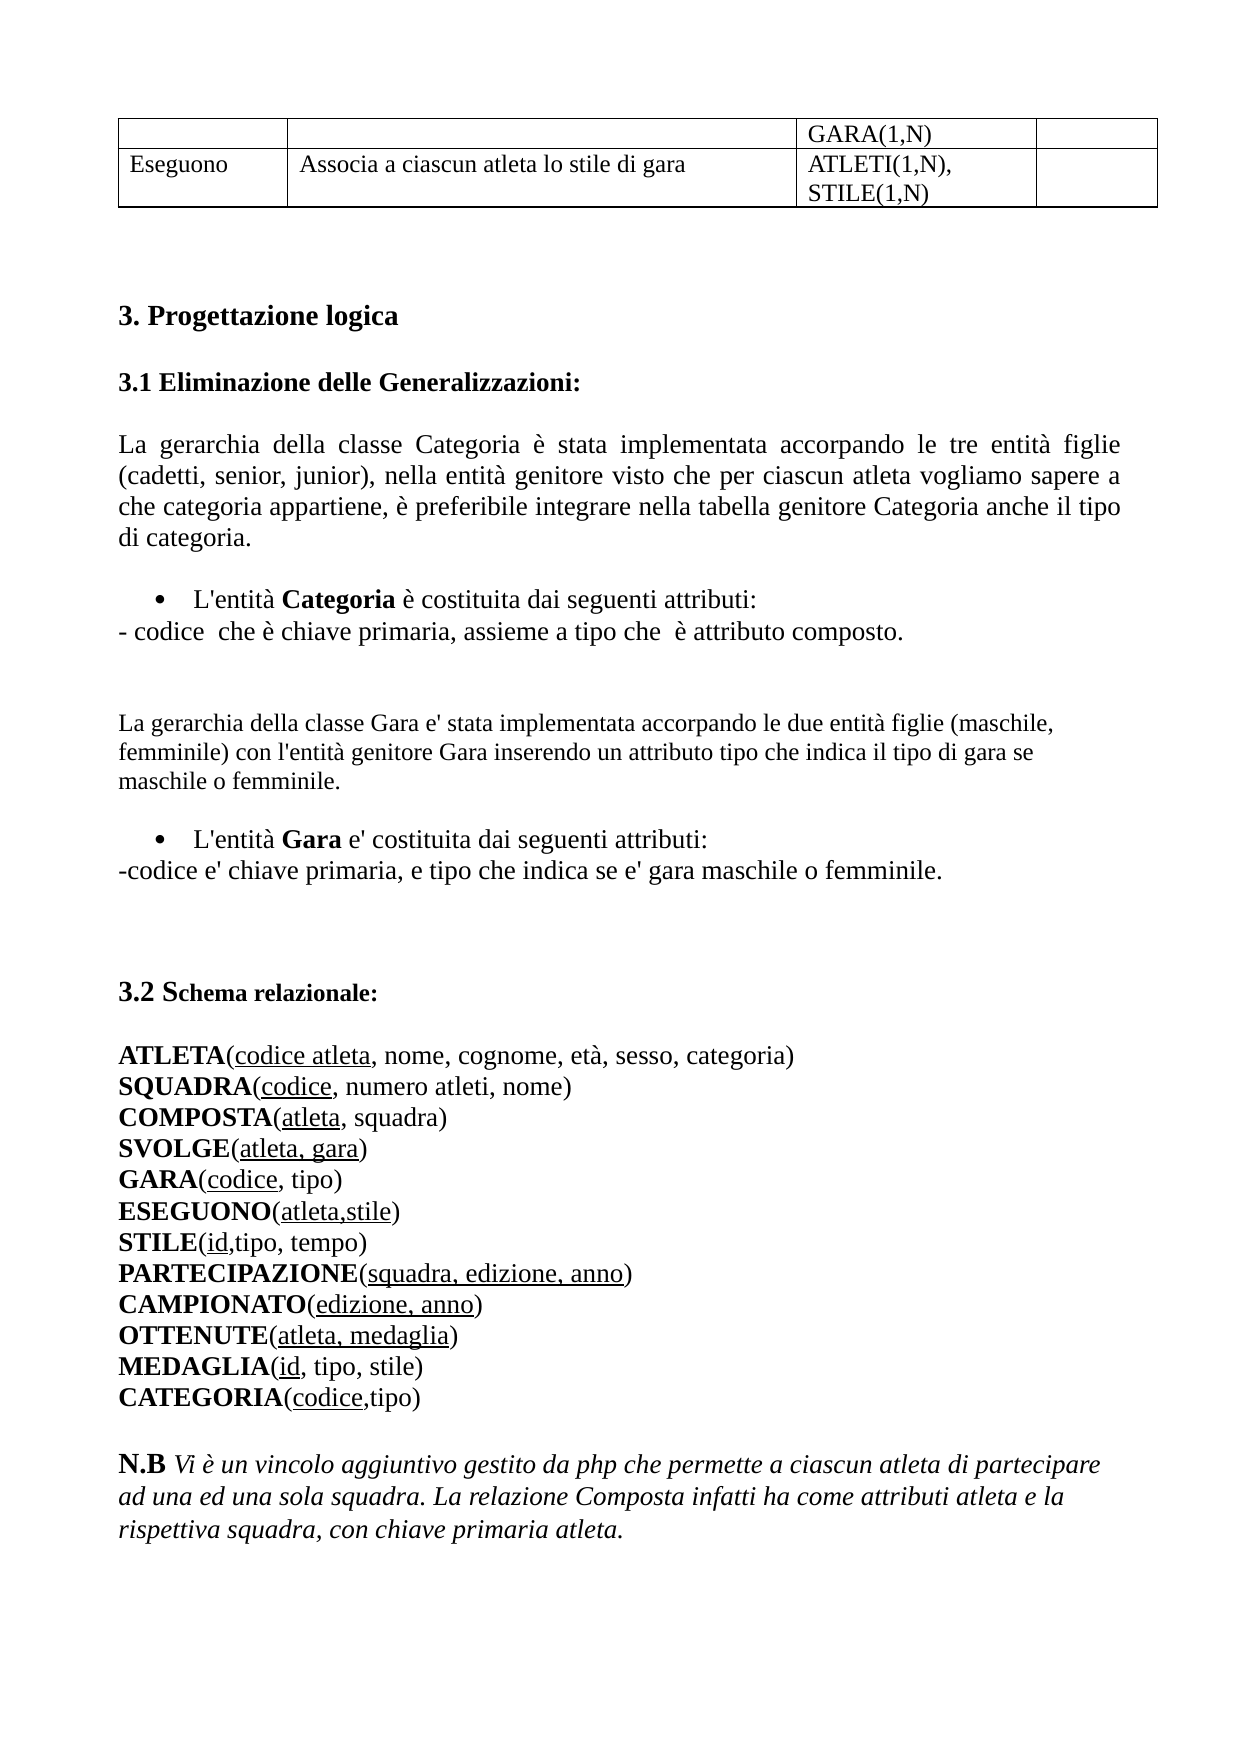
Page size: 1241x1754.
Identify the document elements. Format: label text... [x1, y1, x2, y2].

table_cell [119, 119, 287, 148]
text PARTECIPAZIONE(squadra, edizione, anno) [118, 1257, 1122, 1288]
list L'entità Categoria è costituita dai seguenti attributi: [156, 584, 1122, 615]
text 3. Progettazione logica [118, 298, 1122, 332]
text OTTENUTE(atleta, medaglia) [118, 1319, 1122, 1350]
text SQUADRA(codice, numero atleti, nome) [118, 1070, 1122, 1101]
text La gerarchia della classe Categoria è stata implementata accorpando le tre entità figlie (cadetti, senior, junior), nella entità genitore visto che per ciascun atleta vogliamo sapere a che categoria appartiene, è preferibile integrare nella tabella genitore Categoria anche il tipo di categoria. [118, 428, 1122, 552]
text La gerarchia della classe Gara e' stata implementata accorpando le due entità figlie (maschile, femminile) con l'entità genitore Gara inserendo un attributo tipo che indica il tipo di gara se maschile o femminile. [118, 708, 1122, 794]
text 3.1 Eliminazione delle Generalizzazioni: [118, 366, 1122, 397]
text STILE(id,tipo, tempo) [118, 1226, 1122, 1257]
text ATLETA(codice atleta, nome, cognome, età, sesso, categoria) [118, 1039, 1122, 1070]
text CATEGORIA(codice,tipo) [118, 1381, 1122, 1413]
text - codice che è chiave primaria, assieme a tipo che è attributo composto. [118, 615, 1122, 646]
table_cell ATLETI(1,N), STILE(1,N) [797, 149, 1036, 206]
text COMPOSTA(atleta, squadra) [118, 1101, 1122, 1132]
text ESEGUONO(atleta,stile) [118, 1194, 1122, 1226]
text SVOLGE(atleta, gara) [118, 1132, 1122, 1163]
table_cell [288, 119, 796, 148]
table_cell Eseguono [119, 149, 287, 206]
text N.B Vi è un vincolo aggiuntivo gestito da php che permette a ciascun atleta di partecipare ad una ed una sola squadra. La relazione Composta infatti ha come attributi atleta e la rispettiva squadra, con chiave primaria atleta. [118, 1446, 1122, 1544]
text GARA(codice, tipo) [118, 1163, 1122, 1194]
table_cell [1037, 149, 1157, 206]
text CAMPIONATO(edizione, anno) [118, 1288, 1122, 1319]
list L'entità Gara e' costituita dai seguenti attributi: [156, 823, 1122, 854]
table_cell Associa a ciascun atleta lo stile di gara [288, 149, 796, 206]
text -codice e' chiave primaria, e tipo che indica se e' gara maschile o femminile. [118, 854, 1122, 886]
text 3.2 Schema relazionale: [118, 974, 1122, 1008]
text MEDAGLIA(id, tipo, stile) [118, 1350, 1122, 1381]
table_cell GARA(1,N) [797, 119, 1036, 148]
table_cell [1037, 119, 1157, 148]
